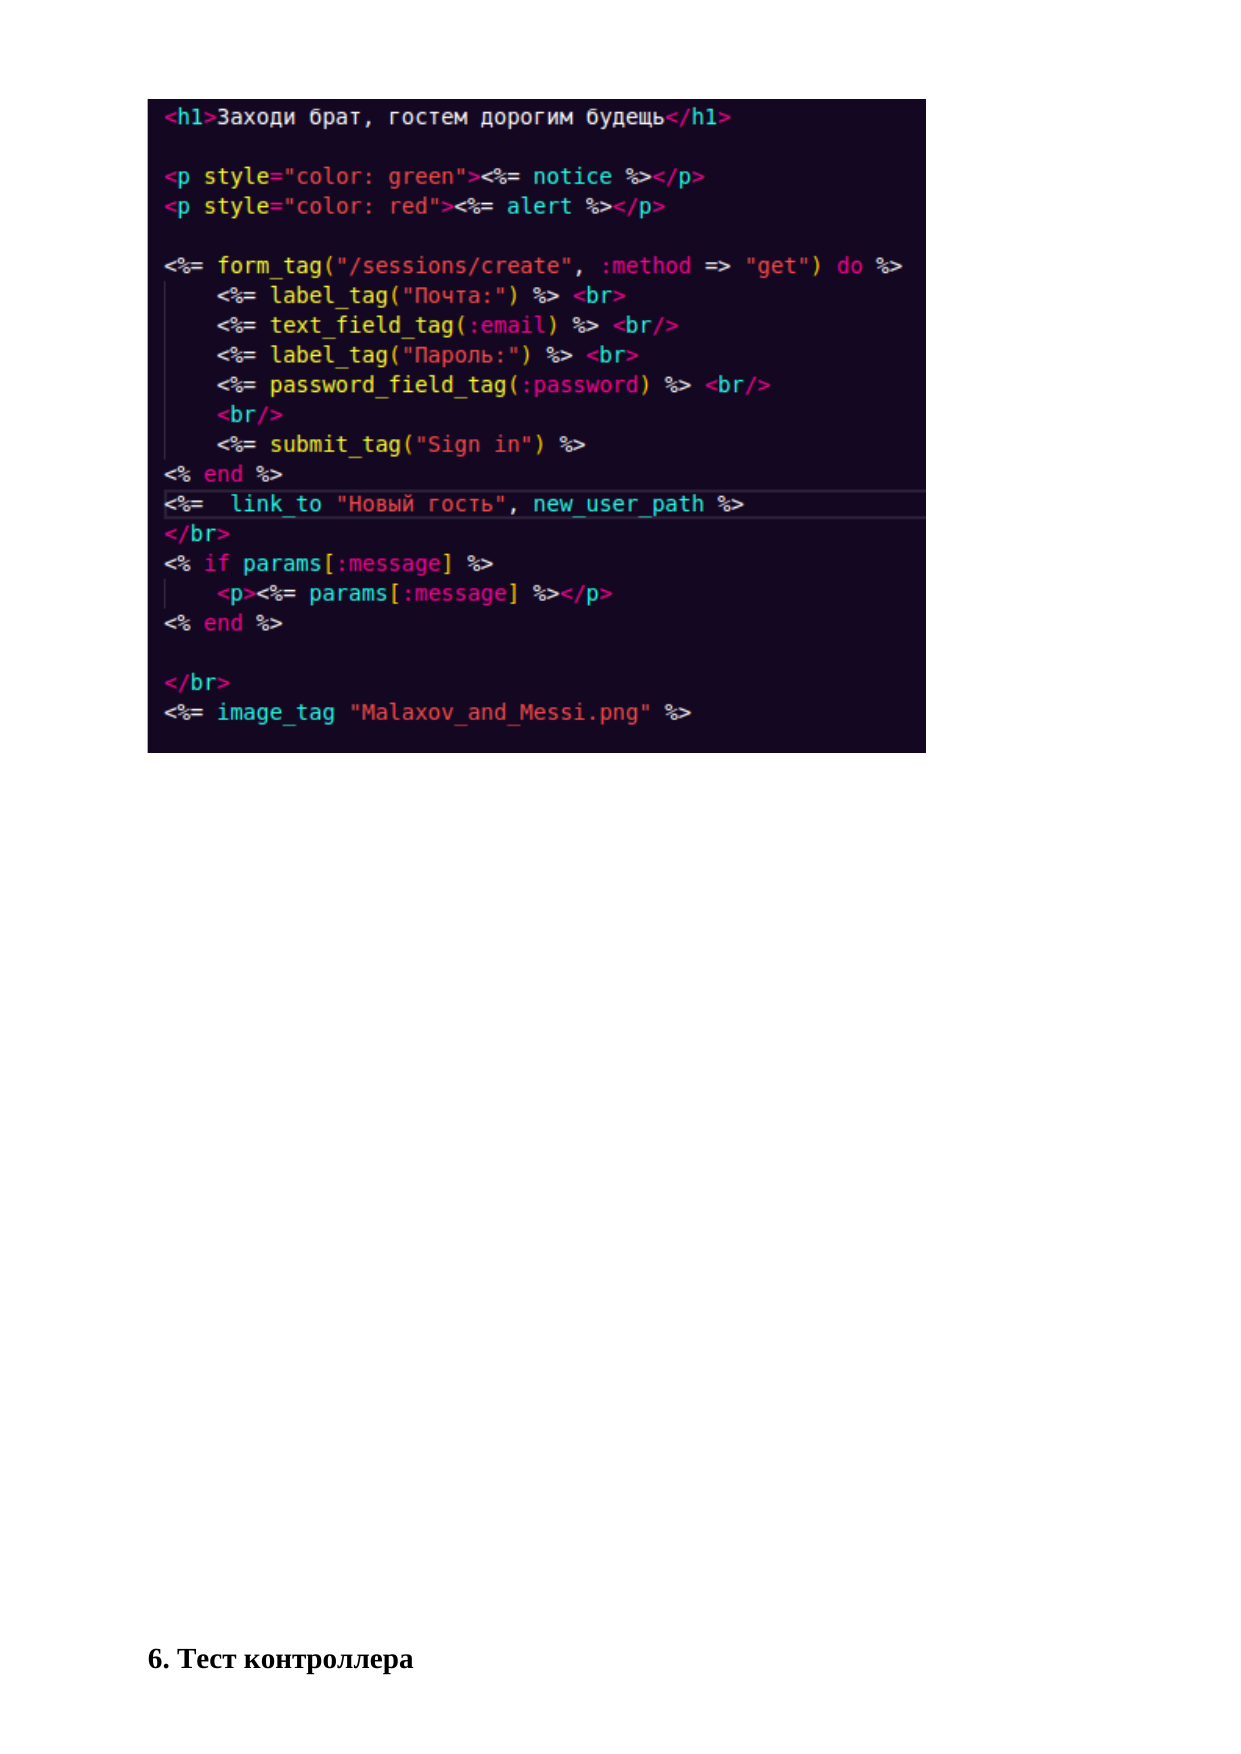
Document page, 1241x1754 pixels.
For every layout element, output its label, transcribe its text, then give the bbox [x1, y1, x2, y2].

picture [147, 99, 926, 753]
text 6. Тест контроллера [148, 1641, 1181, 1675]
